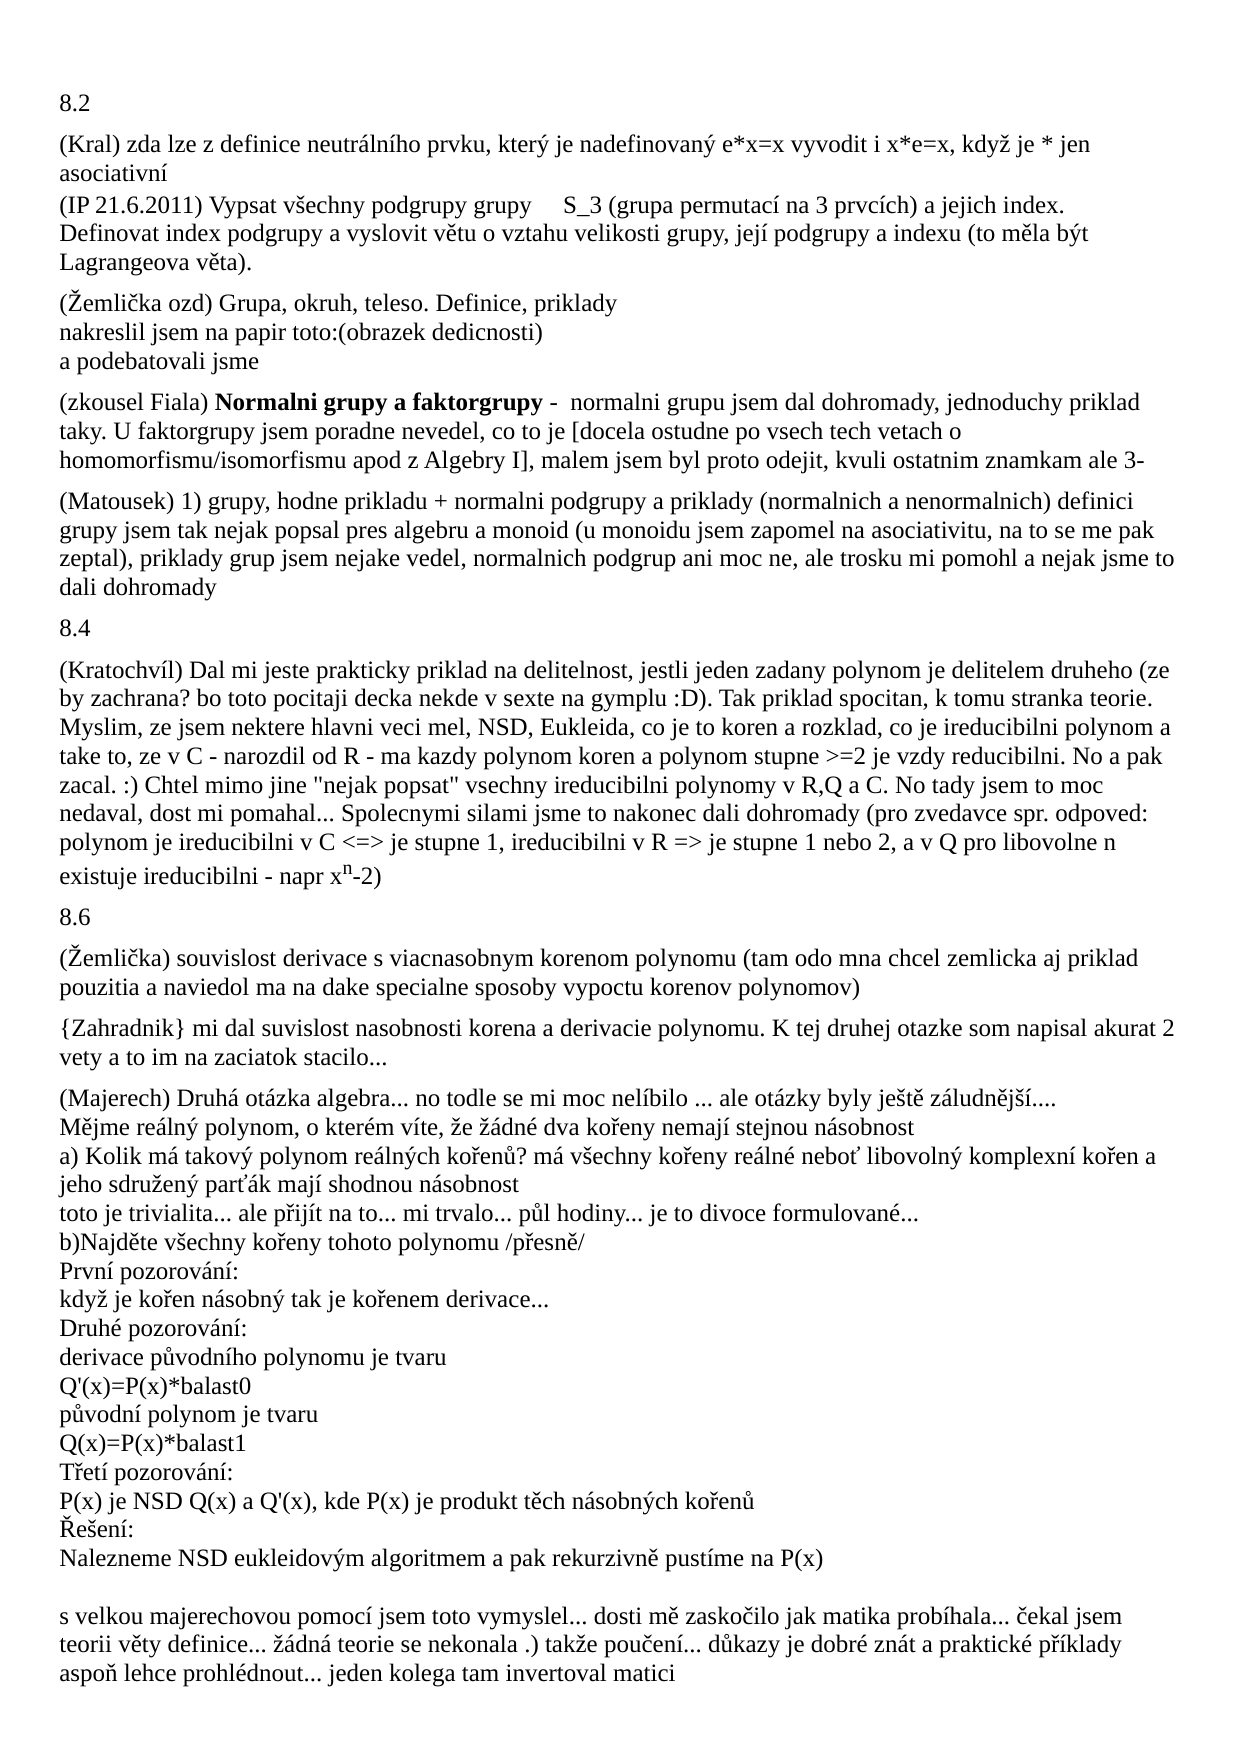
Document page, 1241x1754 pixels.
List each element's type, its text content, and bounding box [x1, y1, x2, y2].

text (Žemlička ozd) Grupa, okruh, teleso. Definice, priklady nakreslil jsem na papir toto:(obrazek dedicnosti) a podebatovali jsme [59, 288, 1181, 375]
text 8.4 [59, 613, 1181, 642]
text (zkousel Fiala) Normalni grupy a faktorgrupy - normalni grupu jsem dal dohromady, jednoduchy priklad taky. U faktorgrupy jsem poradne nevedel, co to je [docela ostudne po vsech tech vetach o homomorfismu/isomorfismu apod z Algebry I], malem jsem byl proto odejit, kvuli ostatnim znamkam ale 3- [59, 387, 1181, 473]
text (Žemlička) souvislost derivace s viacnasobnym korenom polynomu (tam odo mna chcel zemlicka aj priklad pouzitia a naviedol ma na dake specialne sposoby vypoctu korenov polynomov) [59, 943, 1181, 1001]
text 8.6 [59, 902, 1181, 931]
text (Matousek) 1) grupy, hodne prikladu + normalni podgrupy a priklady (normalnich a nenormalnich) definici grupy jsem tak nejak popsal pres algebru a monoid (u monoidu jsem zapomel na asociativitu, na to se me pak zeptal), priklady grup jsem nejake vedel, normalnich podgrup ani moc ne, ale trosku mi pomohl a nejak jsme to dali dohromady [59, 486, 1181, 601]
text (Kratochvíl) Dal mi jeste prakticky priklad na delitelnost, jestli jeden zadany polynom je delitelem druheho (ze by zachrana? bo toto pocitaji decka nekde v sexte na gymplu :D). Tak priklad spocitan, k tomu stranka teorie. Myslim, ze jsem nektere hlavni veci mel, NSD, Eukleida, co je to koren a rozklad, co je ireducibilni polynom a take to, ze v C - narozdil od R - ma kazdy polynom koren a polynom stupne >=2 je vzdy reducibilni. No a pak zacal. :) Chtel mimo jine "nejak popsat" vsechny ireducibilni polynomy v R,Q a C. No tady jsem to moc nedaval, dost mi pomahal... Spolecnymi silami jsme to nakonec dali dohromady (pro zvedavce spr. odpoved: polynom je ireducibilni v C <=> je stupne 1, ireducibilni v R => je stupne 1 nebo 2, a v Q pro libovolne n existuje ireducibilni - napr xn-2) [59, 655, 1181, 889]
text (Majerech) Druhá otázka algebra... no todle se mi moc nelíbilo ... ale otázky byly ještě záludnější.... Mějme reálný polynom, o kterém víte, že žádné dva kořeny nemají stejnou násobnost a) Kolik má takový polynom reálných kořenů? má všechny kořeny reálné neboť libovolný komplexní kořen a jeho sdružený parťák mají shodnou násobnost toto je trivialita... ale přijít na to... mi trvalo... půl hodiny... je to divoce formulované... b)Najděte všechny kořeny tohoto polynomu /přesně/ První pozorování: když je kořen násobný tak je kořenem derivace... Druhé pozorování: derivace původního polynomu je tvaru Q'(x)=P(x)*balast0 původní polynom je tvaru Q(x)=P(x)*balast1 Třetí pozorování: P(x) je NSD Q(x) a Q'(x), kde P(x) je produkt těch násobných kořenů Řešení: Nalezneme NSD eukleidovým algoritmem a pak rekurzivně pustíme na P(x) s velkou majerechovou pomocí jsem toto vymyslel... dosti mě zaskočilo jak matika probíhala... čekal jsem teorii věty definice... žádná teorie se nekonala .) takže poučení... důkazy je dobré znát a praktické příklady aspoň lehce prohlédnout... jeden kolega tam invertoval matici [59, 1083, 1181, 1687]
text {Zahradnik} mi dal suvislost nasobnosti korena a derivacie polynomu. K tej druhej otazke som napisal akurat 2 vety a to im na zaciatok stacilo... [59, 1013, 1181, 1071]
text 8.2 [59, 59, 1181, 117]
text (Kral) zda lze z definice neutrálního prvku, který je nadefinovaný e*x=x vyvodit i x*e=x, když je * jen asociativní (IP 21.6.2011) Vypsat všechny podgrupy grupy S_3 (grupa permutací na 3 prvcích) a jejich index. Definovat index podgrupy a vyslovit větu o vztahu velikosti grupy, její podgrupy a indexu (to měla být Lagrangeova věta). [59, 129, 1181, 276]
